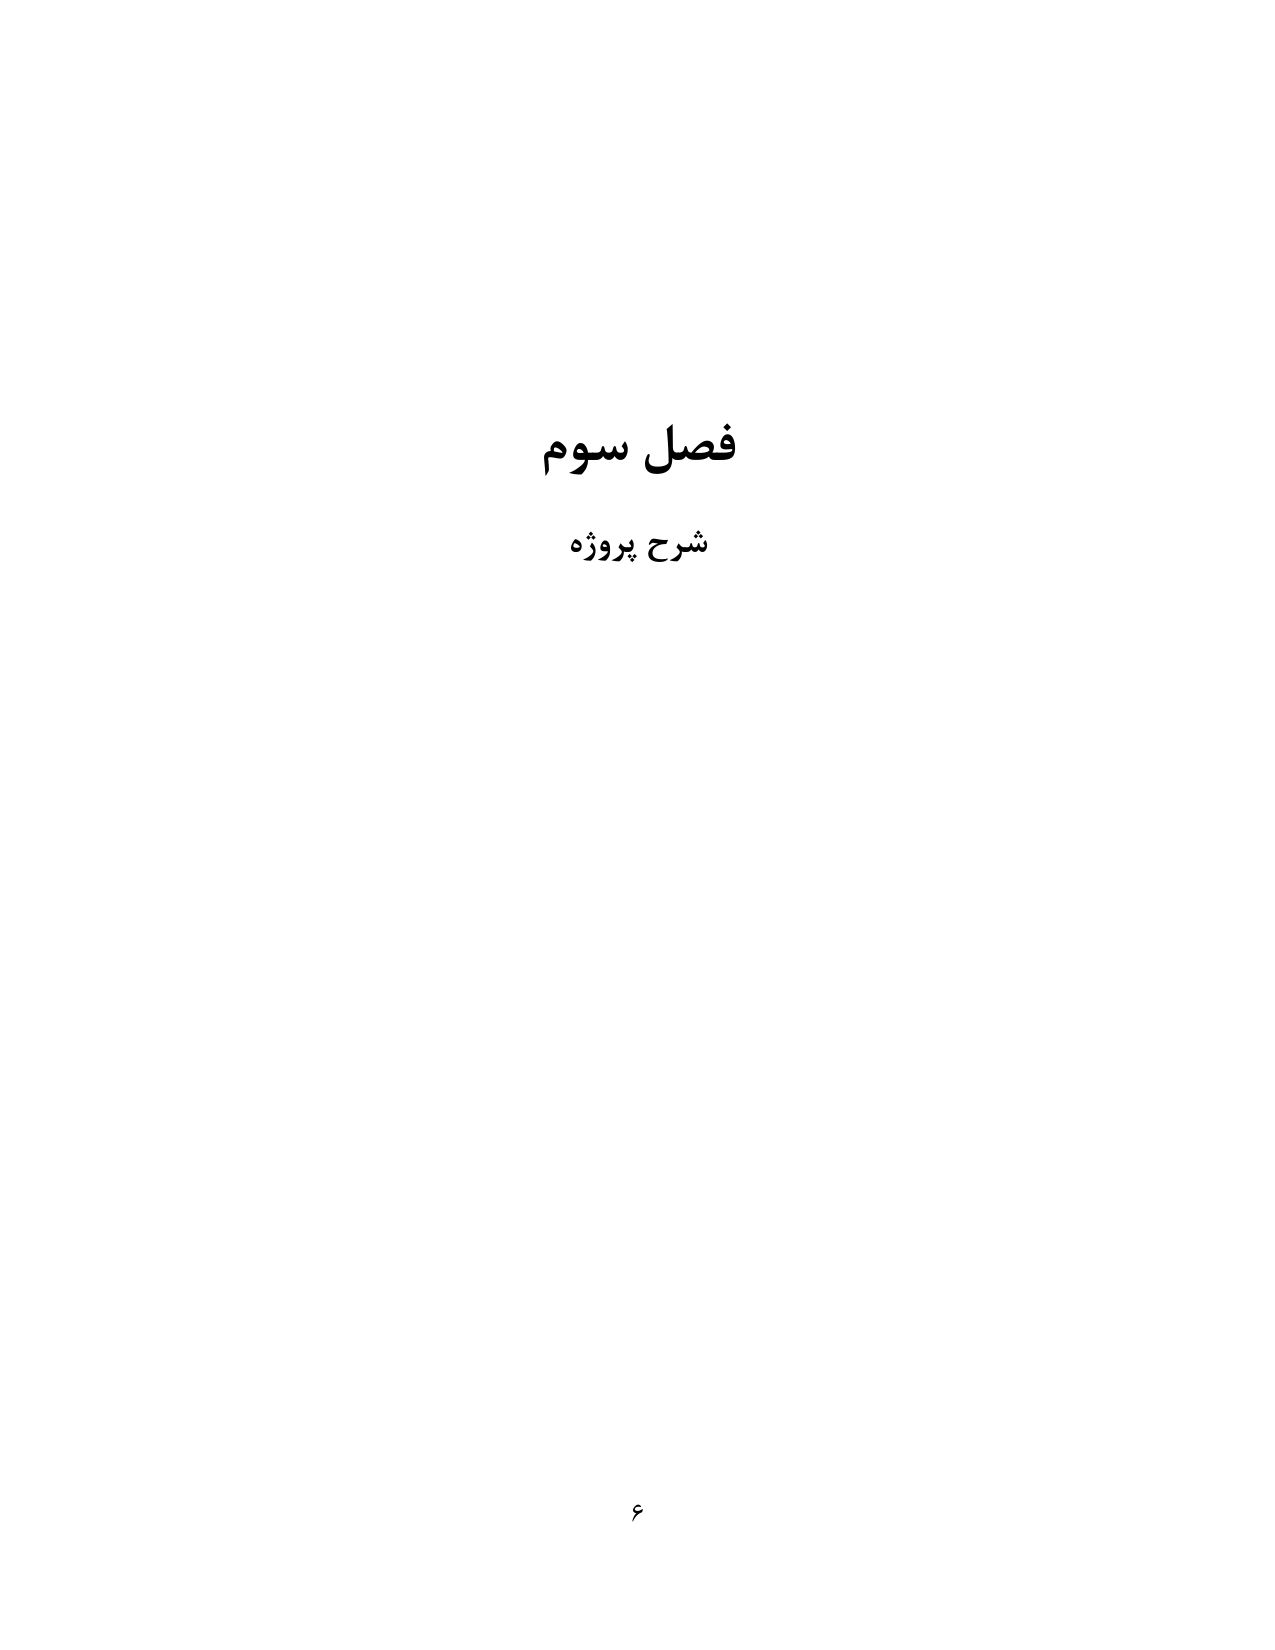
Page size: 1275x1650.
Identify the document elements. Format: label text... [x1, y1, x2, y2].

title فصل سوم [118, 422, 1157, 480]
subtitle شرح پروژه [118, 528, 1157, 566]
